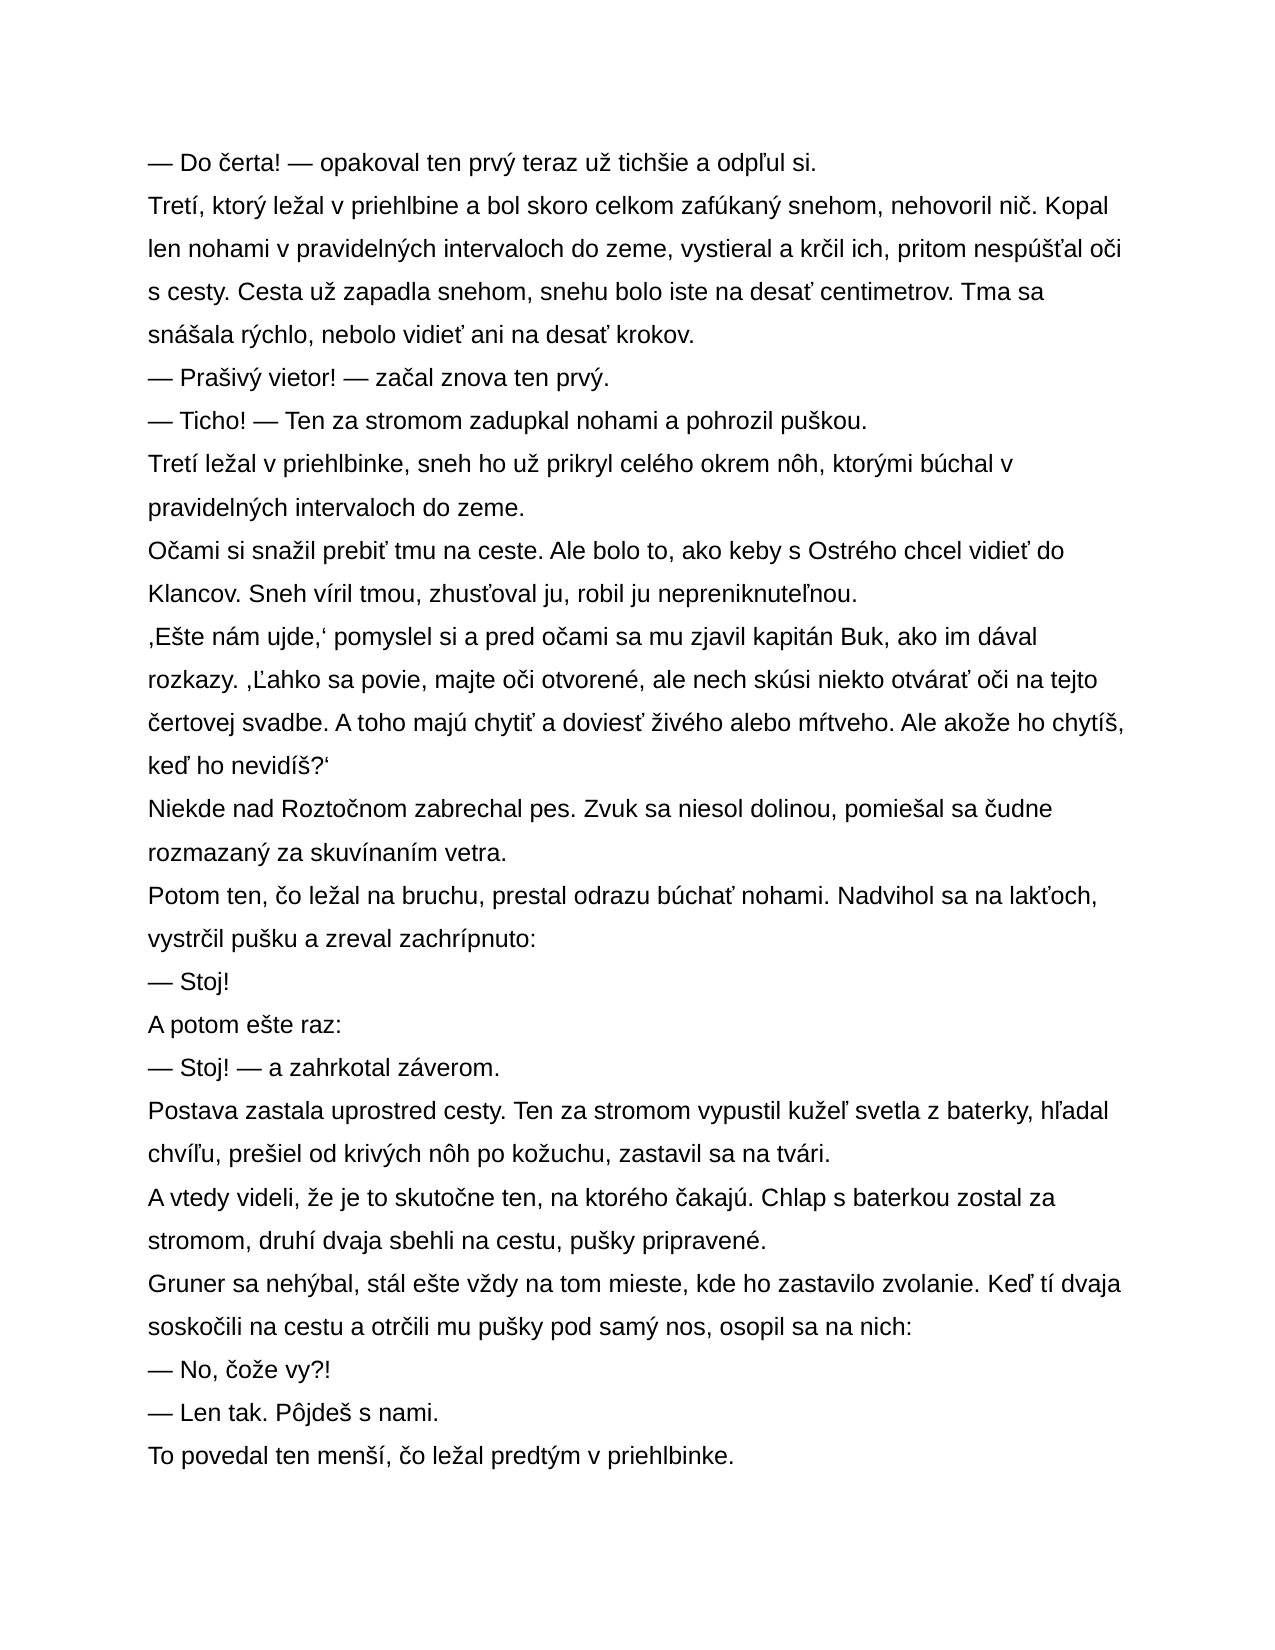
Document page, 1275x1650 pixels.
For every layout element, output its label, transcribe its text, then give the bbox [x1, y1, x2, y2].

text Gruner sa nehýbal, stál ešte vždy na tom mieste, kde ho zastavilo zvolanie. Keď tí dvaja soskočili na cestu a otrčili mu pušky pod samý nos, osopil sa na nich: [148, 1269, 1127, 1341]
text ,Ešte nám ujde,‘ pomyslel si a pred očami sa mu zjavil kapitán Buk, ako im dával rozkazy. ,Ľahko sa povie, majte oči otvorené, ale nech skúsi niekto otvárať oči na tejto čertovej svadbe. A toho majú chytiť a doviesť živého alebo mŕtveho. Ale akože ho chytíš, keď ho nevidíš?‘ [148, 622, 1127, 780]
text Postava zastala uprostred cesty. Ten za stromom vypustil kužeľ svetla z baterky, hľadal chvíľu, prešiel od krivých nôh po kožuchu, zastavil sa na tvári. [148, 1096, 1127, 1168]
text — Ticho! — Ten za stromom zadupkal nohami a pohrozil puškou. [148, 406, 1127, 435]
text — Stoj! — a zahrkotal záverom. [148, 1053, 1127, 1082]
text — Prašivý vietor! — začal znova ten prvý. [148, 363, 1127, 392]
text — Stoj! [148, 967, 1127, 996]
text — Len tak. Pôjdeš s nami. [148, 1398, 1127, 1427]
text — Do čerta! — opakoval ten prvý teraz už tichšie a odpľul si. [148, 148, 1127, 176]
text Niekde nad Roztočnom zabrechal pes. Zvuk sa niesol dolinou, pomiešal sa čudne rozmazaný za skuvínaním vetra. [148, 794, 1127, 866]
text A vtedy videli, že je to skutočne ten, na ktorého čakajú. Chlap s baterkou zostal za stromom, druhí dvaja sbehli na cestu, pušky pripravené. [148, 1183, 1127, 1254]
text Očami si snažil prebiť tmu na ceste. Ale bolo to, ako keby s Ostrého chcel vidieť do Klancov. Sneh víril tmou, zhusťoval ju, robil ju nepreniknuteľnou. [148, 536, 1127, 608]
text Tretí, ktorý ležal v priehlbine a bol skoro celkom zafúkaný snehom, nehovoril nič. Kopal len nohami v pravidelných intervaloch do zeme, vystieral a krčil ich, pritom nespúšťal oči s cesty. Cesta už zapadla snehom, snehu bolo iste na desať centimetrov. Tma sa snášala rýchlo, nebolo vidieť ani na desať krokov. [148, 191, 1127, 349]
text To povedal ten menší, čo ležal predtým v priehlbinke. [148, 1441, 1127, 1470]
text A potom ešte raz: [148, 1010, 1127, 1039]
text Tretí ležal v priehlbinke, sneh ho už prikryl celého okrem nôh, ktorými búchal v pravidelných intervaloch do zeme. [148, 449, 1127, 521]
text — No, čože vy?! [148, 1355, 1127, 1384]
text Potom ten, čo ležal na bruchu, prestal odrazu búchať nohami. Nadvihol sa na lakťoch, vystrčil pušku a zreval zachrípnuto: [148, 881, 1127, 953]
